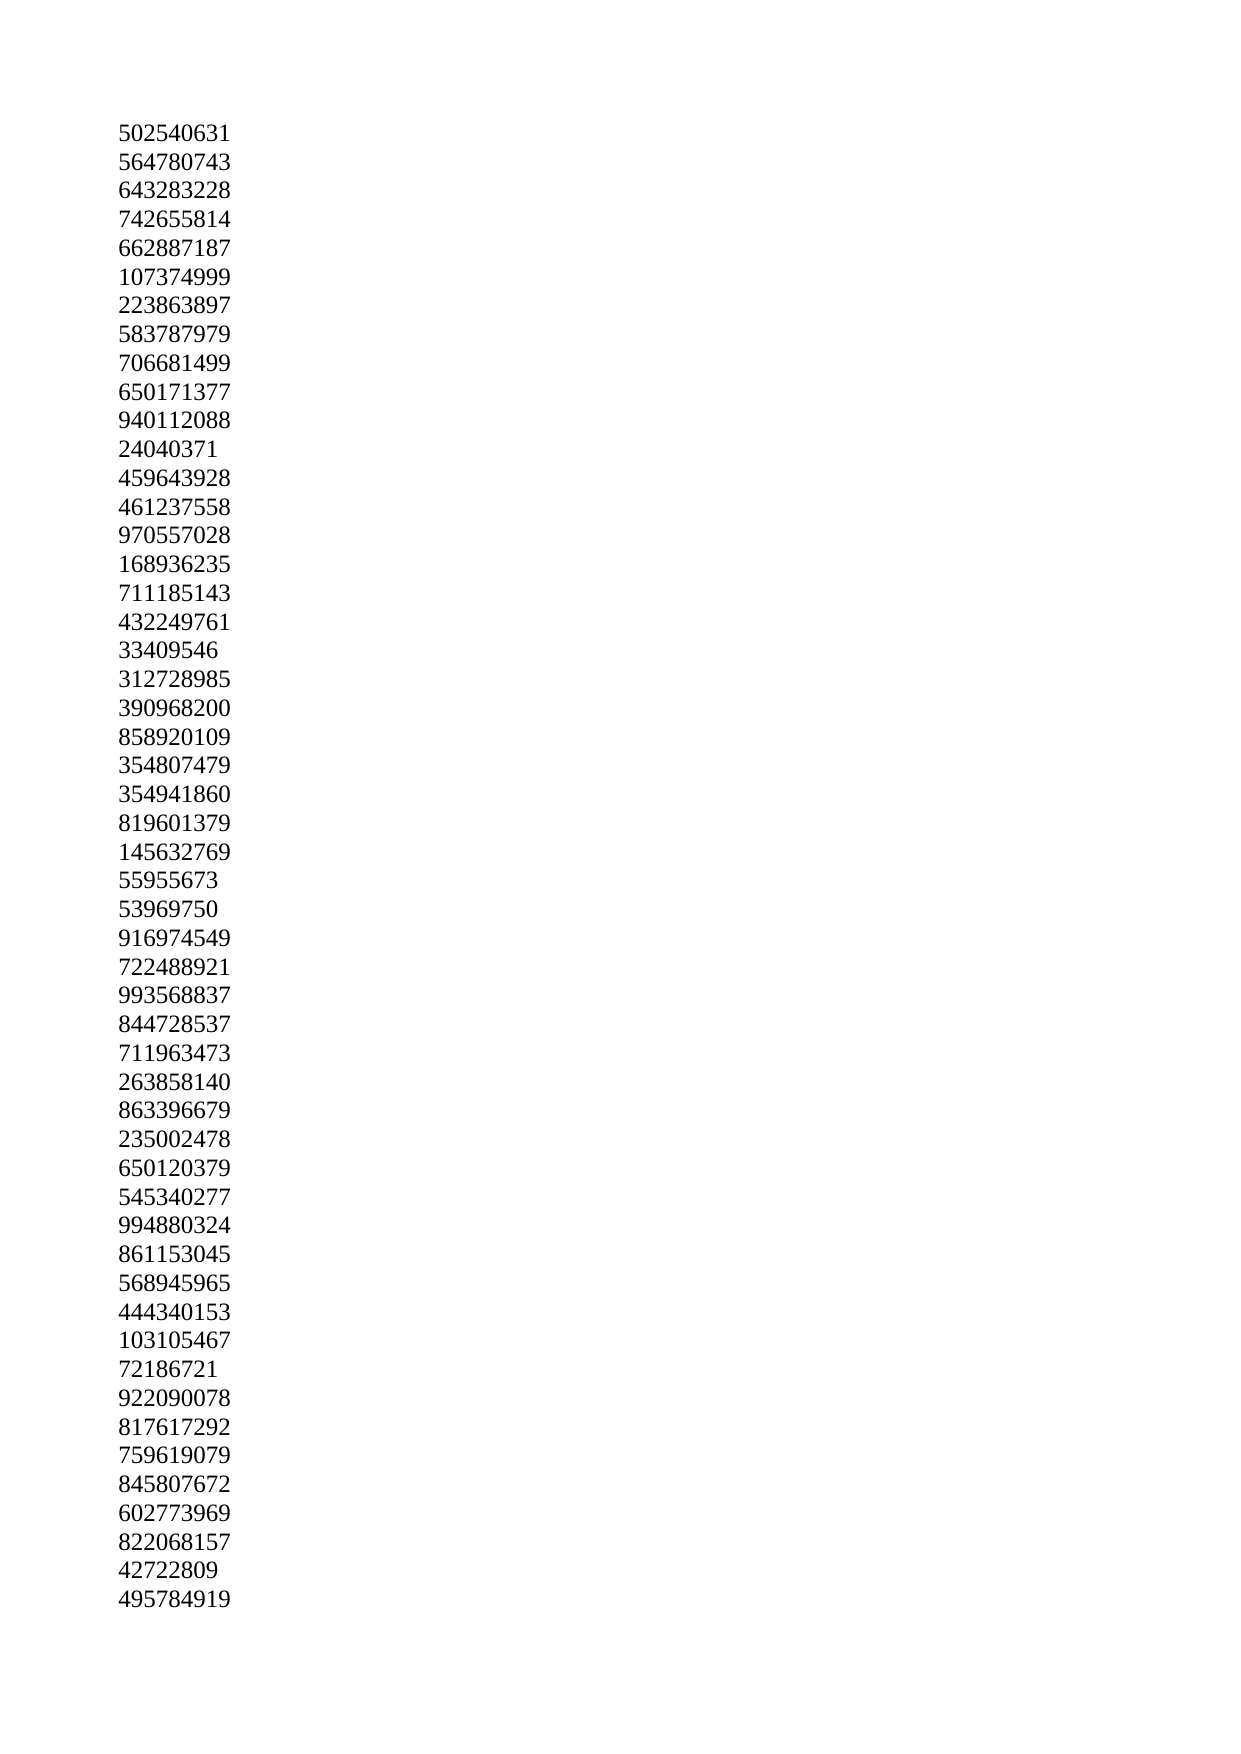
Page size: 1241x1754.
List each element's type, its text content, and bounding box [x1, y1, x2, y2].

table_cell 819601379 [118, 808, 1122, 837]
table_cell 42722809 [118, 1556, 1122, 1584]
table_cell 495784919 [118, 1584, 1122, 1613]
table_cell 711963473 [118, 1038, 1122, 1067]
table_cell 817617292 [118, 1412, 1122, 1441]
table_cell 33409546 [118, 636, 1122, 664]
table_cell 650171377 [118, 377, 1122, 406]
table_cell 994880324 [118, 1211, 1122, 1239]
table_cell 461237558 [118, 492, 1122, 521]
table_cell 706681499 [118, 348, 1122, 377]
table_cell 602773969 [118, 1498, 1122, 1527]
table_cell 432249761 [118, 607, 1122, 636]
table_cell 922090078 [118, 1383, 1122, 1412]
table_cell 444340153 [118, 1297, 1122, 1326]
table_cell 662887187 [118, 233, 1122, 262]
table_cell 459643928 [118, 463, 1122, 492]
table_cell 844728537 [118, 1009, 1122, 1038]
table_cell 564780743 [118, 147, 1122, 176]
table_cell 650120379 [118, 1153, 1122, 1182]
table_cell 822068157 [118, 1527, 1122, 1556]
table_cell 53969750 [118, 894, 1122, 923]
table_cell 711185143 [118, 578, 1122, 607]
table_cell 742655814 [118, 204, 1122, 233]
table_cell 993568837 [118, 981, 1122, 1009]
table_header 502540631 [118, 118, 1122, 147]
table_cell 168936235 [118, 549, 1122, 578]
table_cell 940112088 [118, 406, 1122, 434]
table_cell 722488921 [118, 952, 1122, 981]
table_cell 861153045 [118, 1239, 1122, 1268]
table_cell 863396679 [118, 1096, 1122, 1124]
table_cell 354941860 [118, 779, 1122, 808]
table_cell 145632769 [118, 837, 1122, 866]
table_cell 312728985 [118, 664, 1122, 693]
table_cell 354807479 [118, 751, 1122, 779]
table_cell 72186721 [118, 1354, 1122, 1383]
table_cell 643283228 [118, 176, 1122, 204]
table_cell 845807672 [118, 1469, 1122, 1498]
table_cell 55955673 [118, 866, 1122, 894]
table_cell 970557028 [118, 521, 1122, 549]
table_cell 858920109 [118, 722, 1122, 751]
table_cell 24040371 [118, 434, 1122, 463]
table_cell 103105467 [118, 1326, 1122, 1354]
table_cell 916974549 [118, 923, 1122, 952]
table_cell 390968200 [118, 693, 1122, 722]
table_cell 568945965 [118, 1268, 1122, 1297]
table_cell 107374999 [118, 262, 1122, 291]
table_cell 235002478 [118, 1124, 1122, 1153]
table_cell 545340277 [118, 1182, 1122, 1211]
table_cell 223863897 [118, 291, 1122, 319]
table_cell 263858140 [118, 1067, 1122, 1096]
table_cell 583787979 [118, 319, 1122, 348]
table_cell 759619079 [118, 1441, 1122, 1469]
